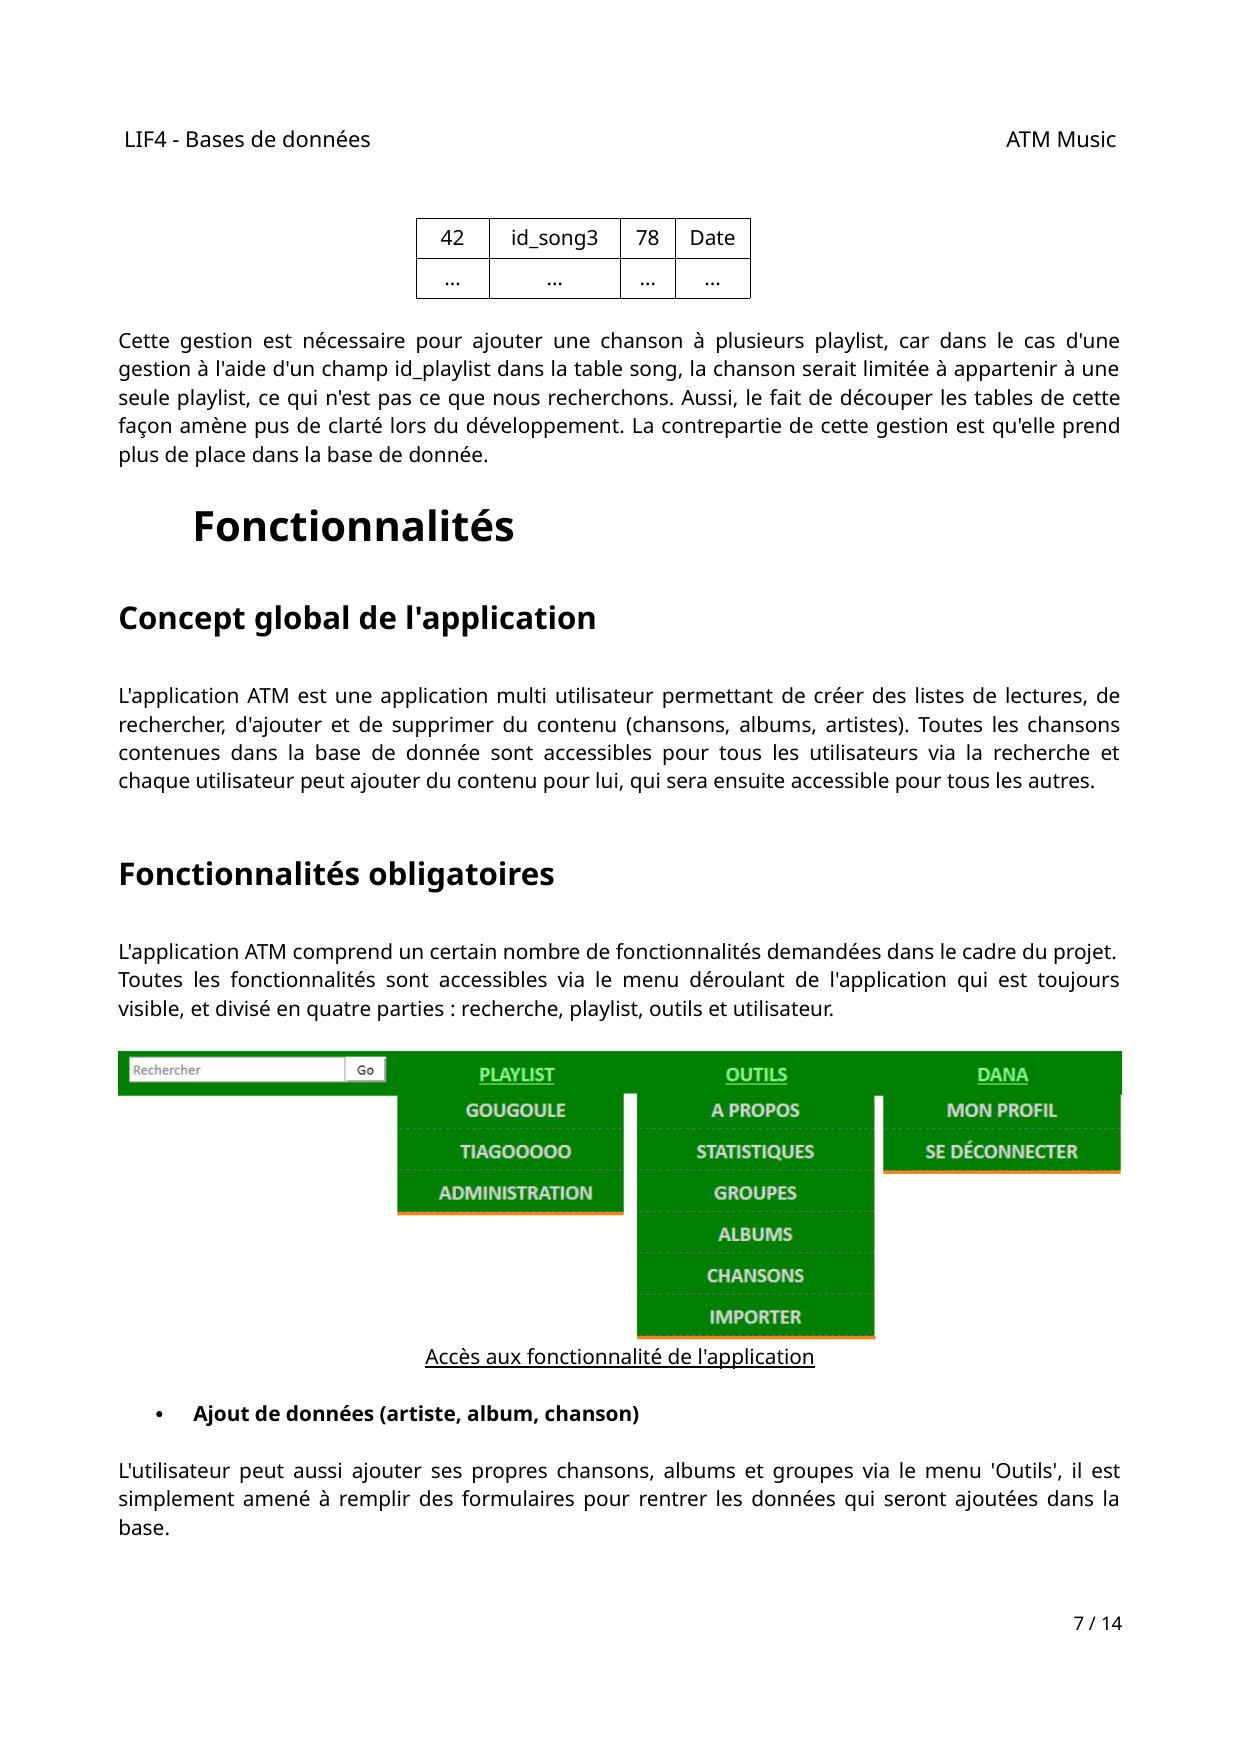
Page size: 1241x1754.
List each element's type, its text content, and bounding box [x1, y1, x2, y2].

text Accès aux fonctionnalité de l'application [118, 1343, 1122, 1371]
text Toutes les fonctionnalités sont accessibles via le menu déroulant de l'application qui est toujours visible, et divisé en quatre parties : recherche, playlist, outils et utilisateur. [118, 966, 1122, 1022]
text L'utilisateur peut aussi ajouter ses propres chansons, albums et groupes via le menu 'Outils', il est simplement amené à remplir des formulaires pour rentrer les données qui seront ajoutées dans la base. [118, 1456, 1122, 1541]
text L'application ATM comprend un certain nombre de fonctionnalités demandées dans le cadre du projet. [118, 937, 1122, 966]
table_cell Date [676, 219, 750, 258]
table_cell … [417, 259, 489, 298]
text Cette gestion est nécessaire pour ajouter une chanson à plusieurs playlist, car dans le cas d'une gestion à l'aide d'un champ id_playlist dans la table song, la chanson serait limitée à appartenir à une seule playlist, ce qui n'est pas ce que nous recherchons. Aussi, le fait de découper les tables de cette façon amène pus de clarté lors du développement. La contrepartie de cette gestion est qu'elle prend plus de place dans la base de donnée. [118, 326, 1122, 468]
text L'application ATM est une application multi utilisateur permettant de créer des listes de lectures, de rechercher, d'ajouter et de supprimer du contenu (chansons, albums, artistes). Toutes les chansons contenues dans la base de donnée sont accessibles pour tous les utilisateurs via la recherche et chaque utilisateur peut ajouter du contenu pour lui, qui sera ensuite accessible pour tous les autres. [118, 681, 1122, 795]
table_cell … [490, 259, 620, 298]
text Fonctionnalités obligatoires [118, 852, 1122, 894]
text Fonctionnalités [118, 497, 1122, 553]
table_cell id_song3 [490, 219, 620, 258]
table_cell ... [676, 259, 750, 298]
table_cell 42 [417, 219, 489, 258]
text Concept global de l'application [118, 596, 1122, 639]
table_cell 78 [621, 219, 675, 258]
list Ajout de données (artiste, album, chanson) [156, 1399, 1122, 1427]
table_cell … [621, 259, 675, 298]
